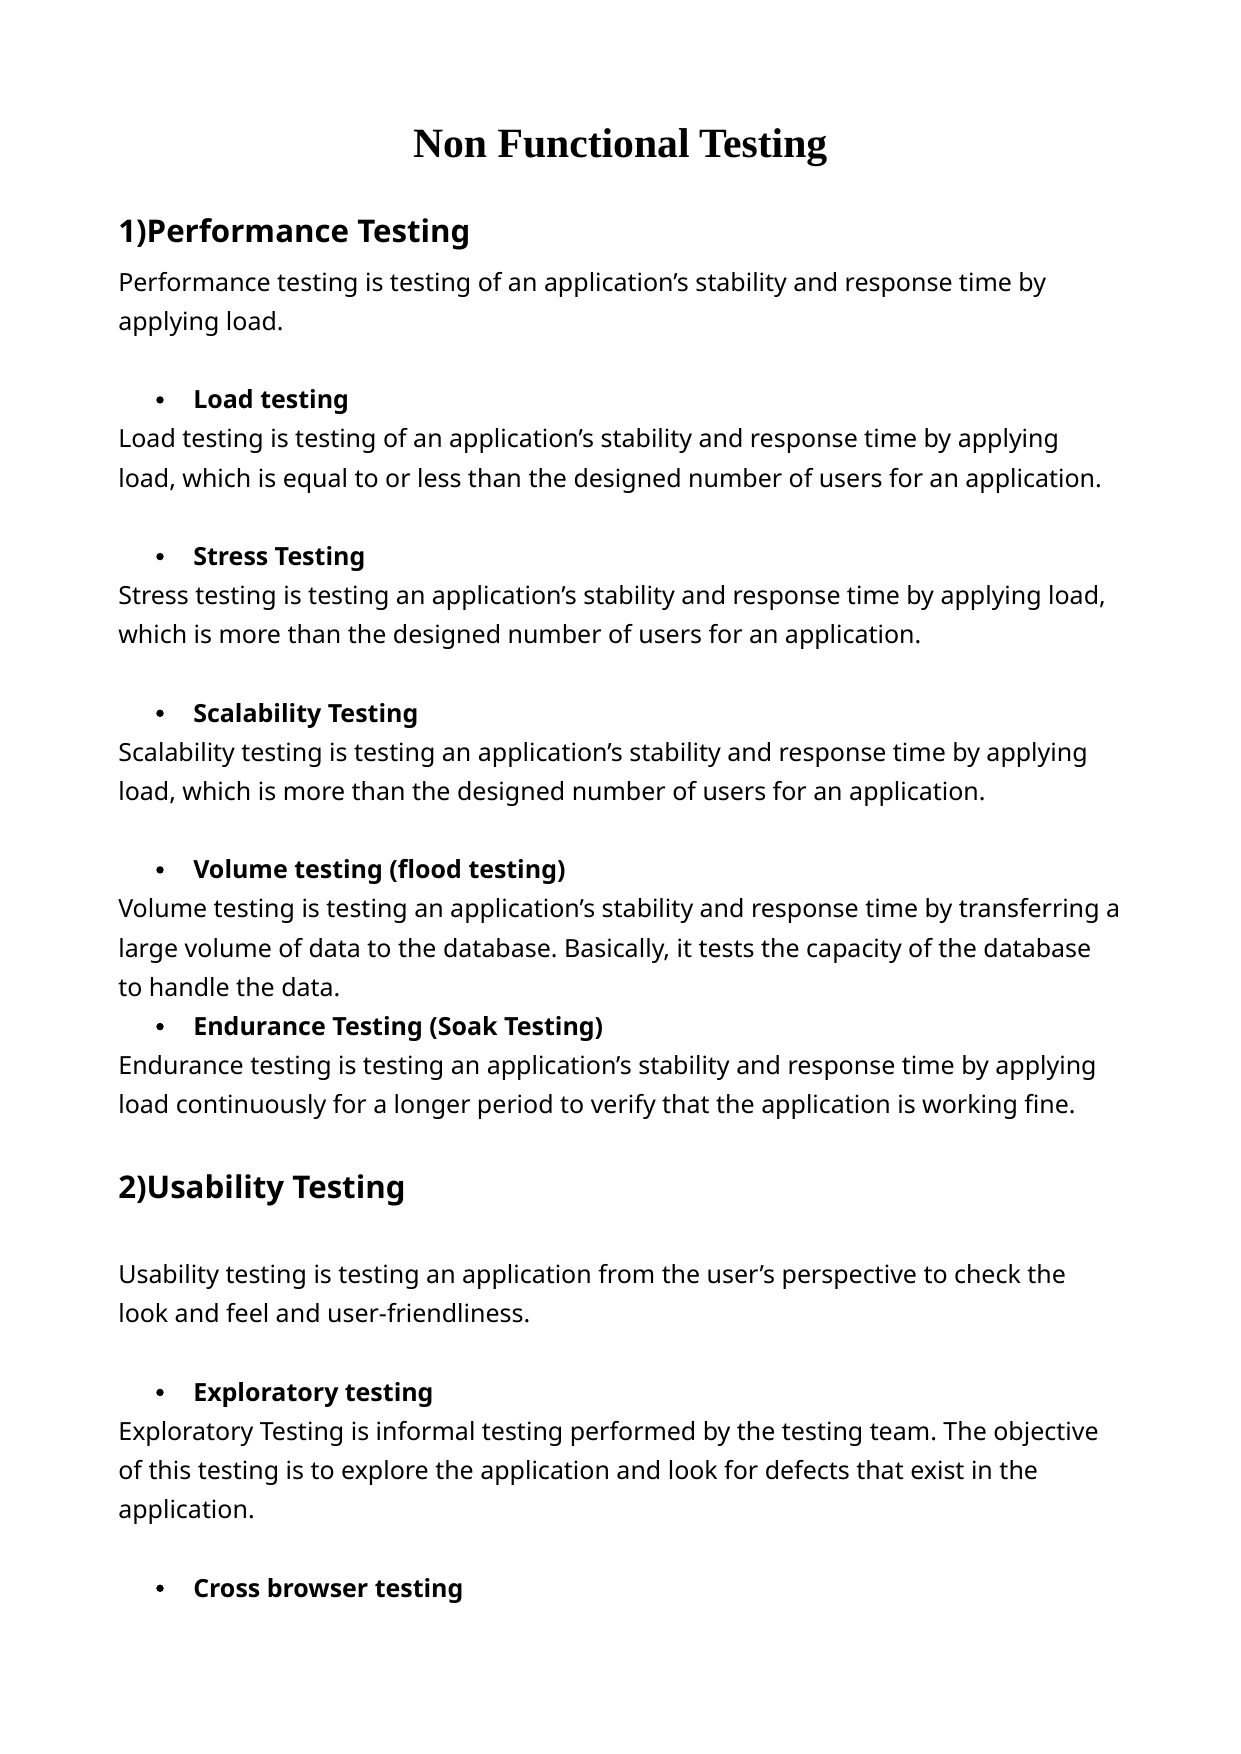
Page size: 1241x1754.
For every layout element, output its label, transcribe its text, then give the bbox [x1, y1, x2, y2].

text Load testing is testing of an application’s stability and response time by applying load, which is equal to or less than the designed number of users for an application. [118, 421, 1122, 494]
text Non Functional Testing [118, 118, 1122, 166]
subtitle 2)Usability Testing [118, 1165, 1122, 1208]
text Usability testing is testing an application from the user’s perspective to check the look and feel and user-friendliness. [118, 1257, 1122, 1330]
list Volume testing (flood testing) [156, 852, 1122, 886]
text Stress testing is testing an application’s stability and response time by applying load, which is more than the designed number of users for an application. [118, 578, 1122, 651]
text Performance testing is testing of an application’s stability and response time by applying load. [118, 264, 1122, 338]
list Scalability Testing [156, 695, 1122, 729]
list Cross browser testing [156, 1570, 1122, 1604]
text Scalability testing is testing an application’s stability and response time by applying load, which is more than the designed number of users for an application. [118, 734, 1122, 808]
text Volume testing is testing an application’s stability and response time by transferring a large volume of data to the database. Basically, it tests the capacity of the database to handle the data. [118, 891, 1122, 1003]
text Endurance testing is testing an application’s stability and response time by applying load continuously for a longer period to verify that the application is working fine. [118, 1048, 1122, 1121]
list Endurance Testing (Soak Testing) [156, 1009, 1122, 1043]
subtitle 1)Performance Testing [118, 209, 1122, 252]
list Stress Testing [156, 539, 1122, 573]
list Load testing [156, 382, 1122, 416]
text Exploratory Testing is informal testing performed by the testing team. The objective of this testing is to explore the application and look for defects that exist in the application. [118, 1413, 1122, 1526]
list Exploratory testing [156, 1374, 1122, 1408]
